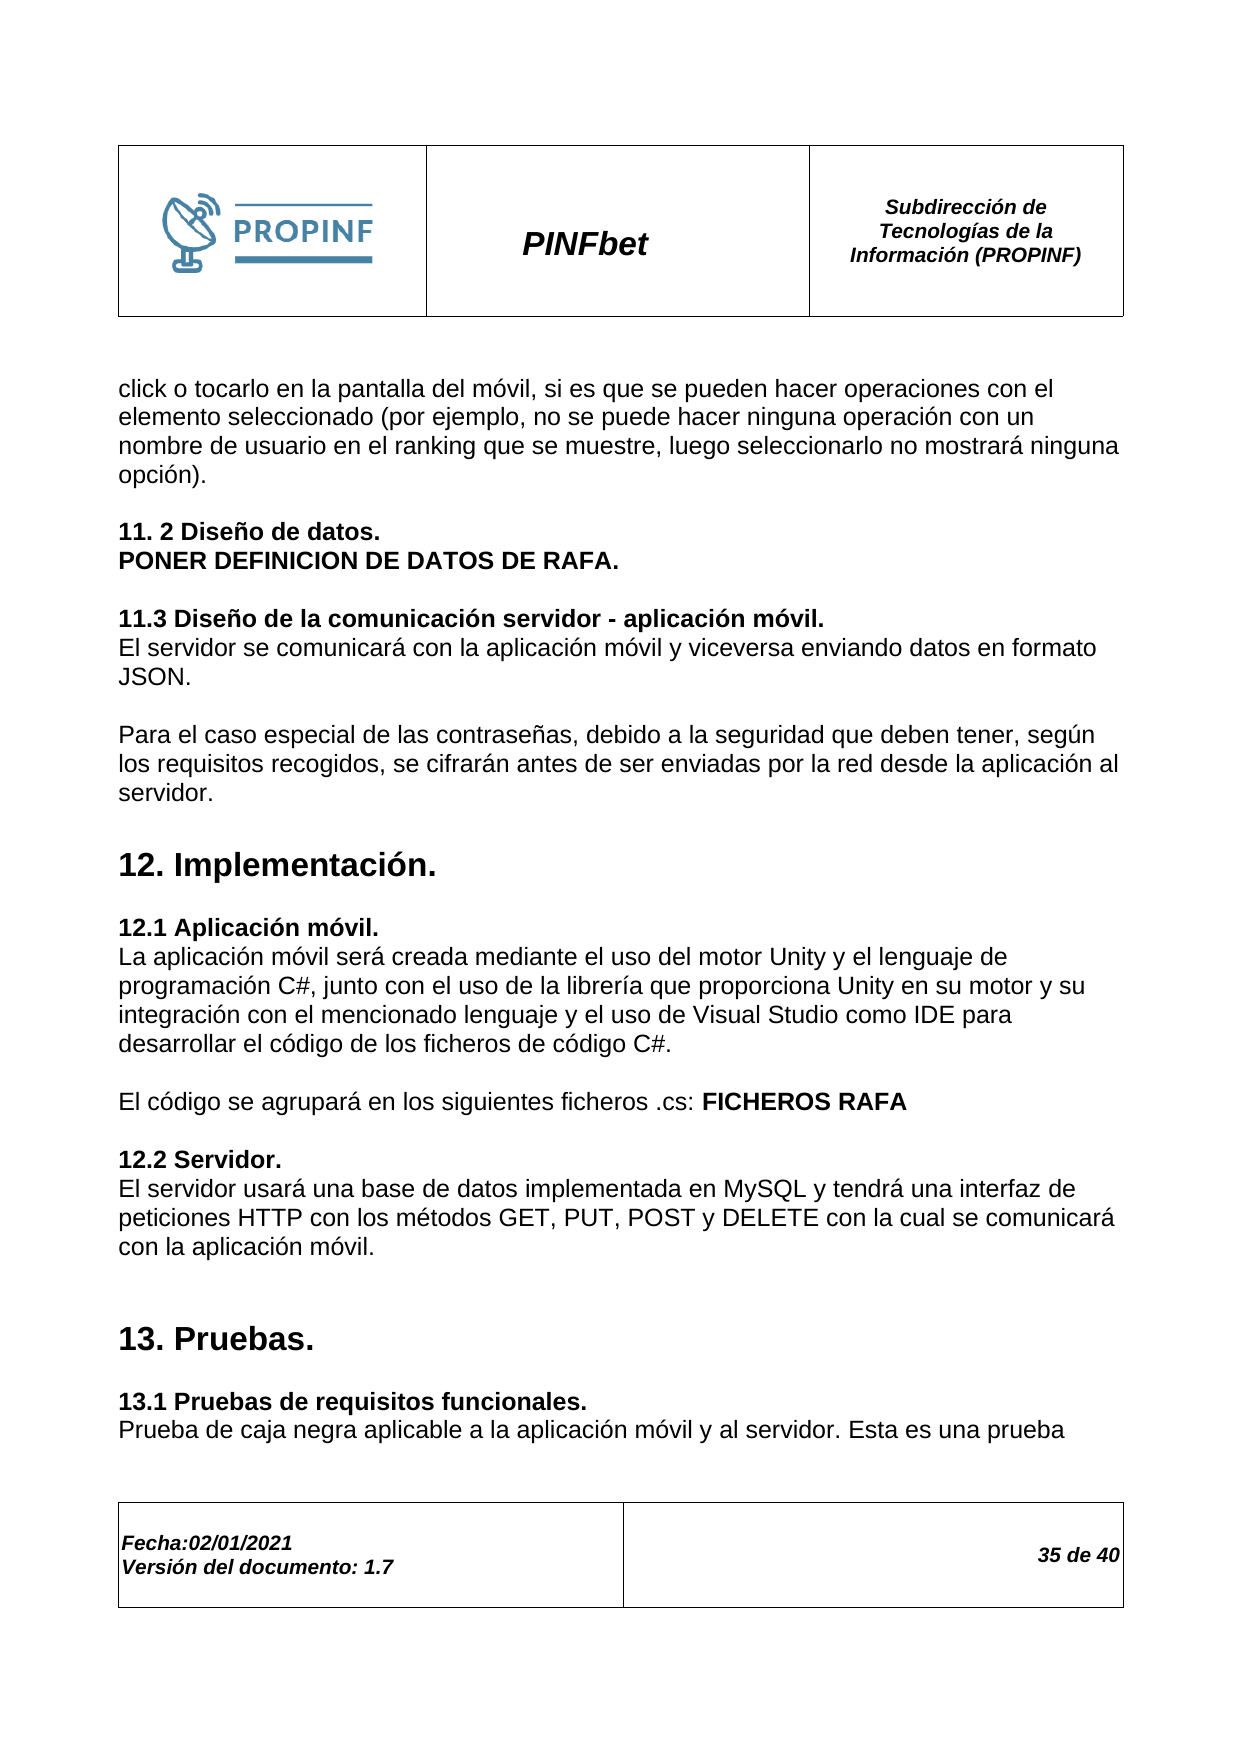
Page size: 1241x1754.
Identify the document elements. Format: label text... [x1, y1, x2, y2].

text 13. Pruebas. [118, 1319, 1122, 1357]
text PONER DEFINICION DE DATOS DE RAFA. [118, 546, 1122, 575]
text El código se agrupará en los siguientes ficheros .cs: FICHEROS RAFA [118, 1087, 1122, 1116]
text 12.1 Aplicación móvil. [118, 913, 1122, 942]
text El servidor se comunicará con la aplicación móvil y viceversa enviando datos en formato JSON. [118, 633, 1122, 691]
text 12.2 Servidor. [118, 1145, 1122, 1174]
text 11. 2 Diseño de datos. [118, 517, 1122, 546]
text El servidor usará una base de datos implementada en MySQL y tendrá una interfaz de peticiones HTTP con los métodos GET, PUT, POST y DELETE con la cual se comunicará con la aplicación móvil. [118, 1174, 1122, 1260]
text click o tocarlo en la pantalla del móvil, si es que se pueden hacer operaciones con el elemento seleccionado (por ejemplo, no se puede hacer ninguna operación con un nombre de usuario en el ranking que se muestre, luego seleccionarlo no mostrará ninguna opción). [118, 374, 1122, 489]
text 13.1 Pruebas de requisitos funcionales. [118, 1386, 1122, 1415]
text Para el caso especial de las contraseñas, debido a la seguridad que deben tener, según los requisitos recogidos, se cifrarán antes de ser enviadas por la red desde la aplicación al servidor. [118, 720, 1122, 806]
text La aplicación móvil será creada mediante el uso del motor Unity y el lenguaje de programación C#, junto con el uso de la librería que proporciona Unity en su motor y su integración con el mencionado lenguaje y el uso de Visual Studio como IDE para desarrollar el código de los ficheros de código C#. [118, 942, 1122, 1057]
text 12. Implementación. [118, 846, 1122, 884]
text 11.3 Diseño de la comunicación servidor - aplicación móvil. [118, 604, 1122, 633]
picture [126, 170, 414, 301]
text Prueba de caja negra aplicable a la aplicación móvil y al servidor. Esta es una prueba [118, 1416, 1122, 1444]
